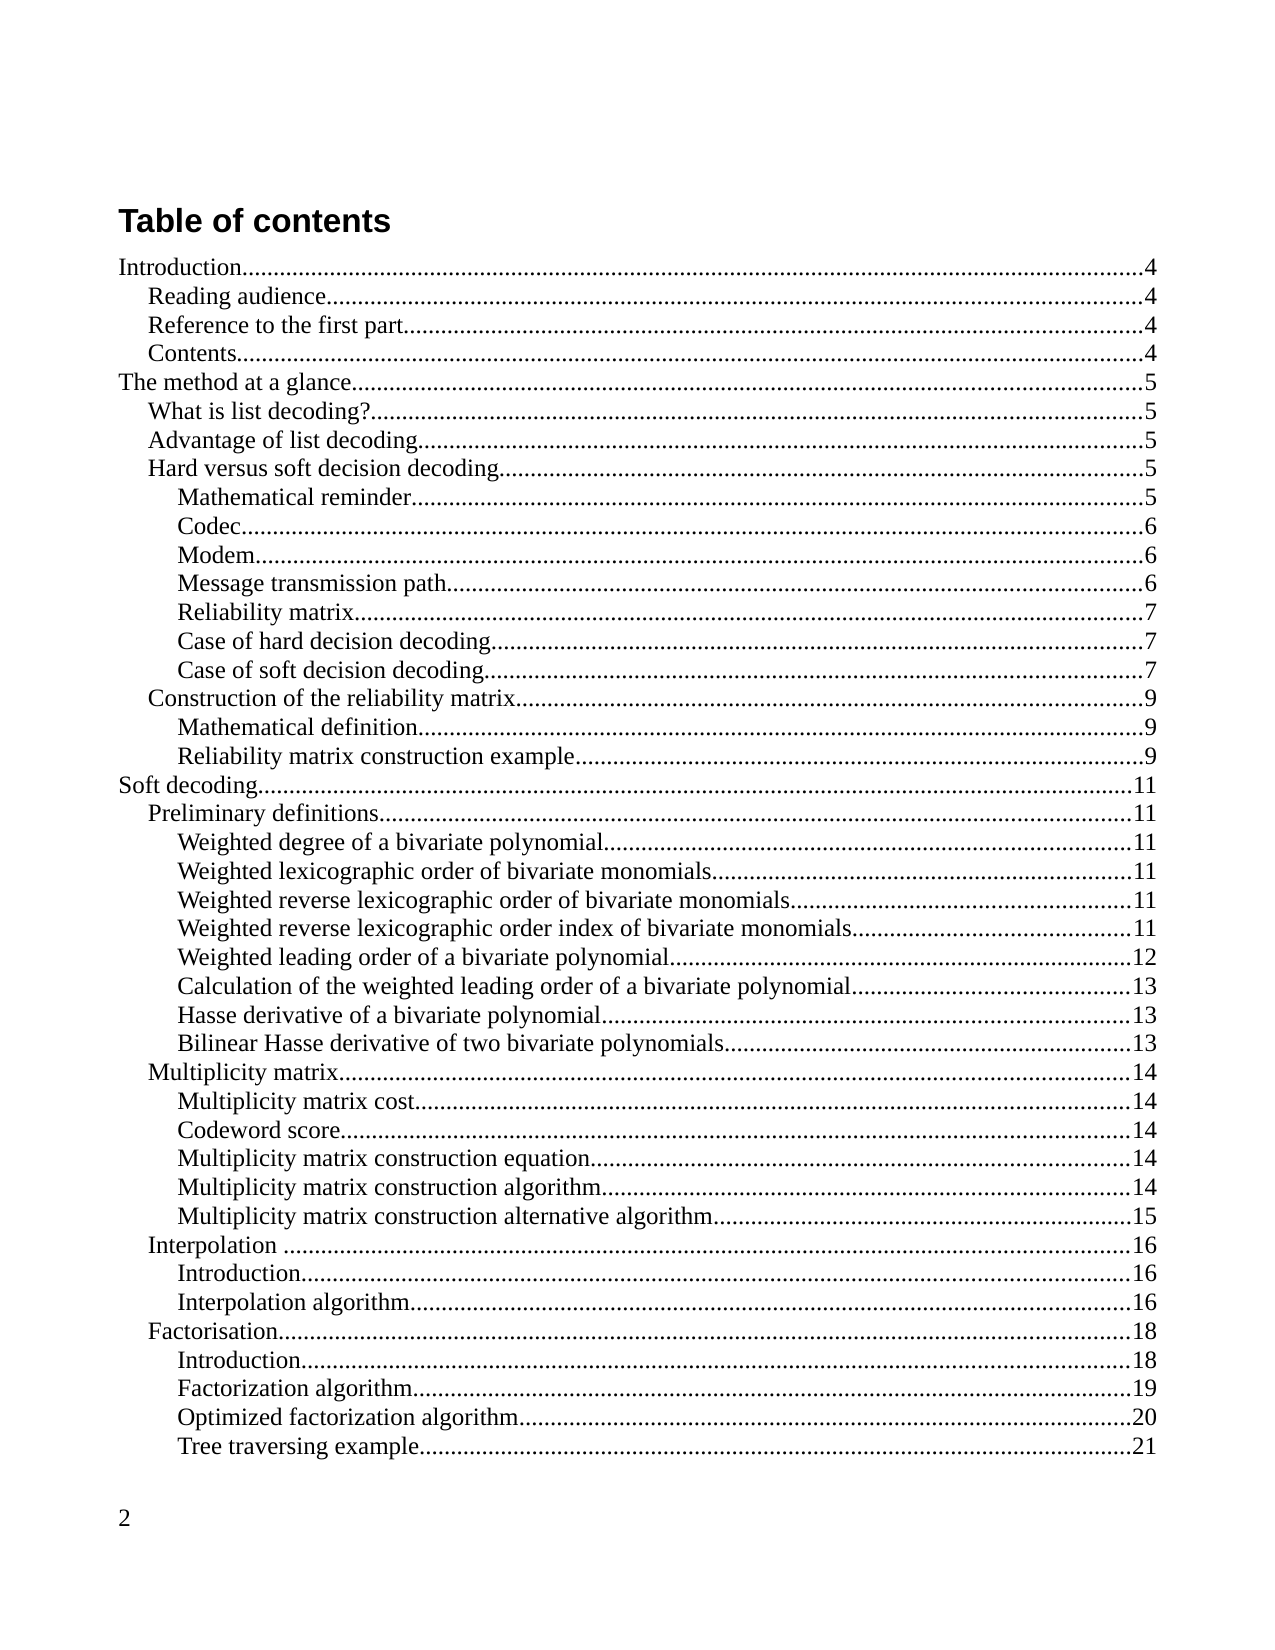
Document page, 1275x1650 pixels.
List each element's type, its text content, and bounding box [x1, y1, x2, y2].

text Interpolation algorithm 16 [177, 1287, 1157, 1316]
text Case of soft decision decoding 7 [177, 655, 1157, 683]
text Multiplicity matrix cost 14 [177, 1086, 1157, 1115]
text Reliability matrix 7 [177, 597, 1157, 626]
text Weighted lexicographic order of bivariate monomials 11 [177, 856, 1157, 885]
text Factorization algorithm 19 [177, 1373, 1157, 1402]
text Calculation of the weighted leading order of a bivariate polynomial 13 [177, 971, 1157, 1000]
text Modem 6 [177, 540, 1157, 568]
text Optimized factorization algorithm 20 [177, 1402, 1157, 1431]
text Tree traversing example 21 [177, 1431, 1157, 1460]
text Reliability matrix construction example 9 [177, 741, 1157, 770]
text Weighted reverse lexicographic order of bivariate monomials 11 [177, 885, 1157, 913]
text The method at a glance 5 [118, 367, 1157, 396]
text Codec 6 [177, 511, 1157, 540]
text Mathematical reminder 5 [177, 482, 1157, 511]
text Reference to the first part 4 [148, 310, 1157, 338]
text Mathematical definition 9 [177, 712, 1157, 741]
text Message transmission path 6 [177, 568, 1157, 597]
text Multiplicity matrix construction algorithm 14 [177, 1172, 1157, 1201]
text Multiplicity matrix construction equation 14 [177, 1143, 1157, 1172]
text What is list decoding? 5 [148, 396, 1157, 425]
text Construction of the reliability matrix 9 [148, 683, 1157, 712]
text Reading audience 4 [148, 281, 1157, 310]
text Contents 4 [148, 338, 1157, 367]
text Introduction 18 [177, 1345, 1157, 1373]
text Introduction 16 [177, 1258, 1157, 1287]
text Hasse derivative of a bivariate polynomial 13 [177, 1000, 1157, 1028]
text Introduction 4 [118, 252, 1157, 281]
text Interpolation 16 [148, 1230, 1157, 1258]
text Codeword score 14 [177, 1115, 1157, 1143]
subtitle Table of contents [118, 201, 1157, 240]
text Multiplicity matrix construction alternative algorithm 15 [177, 1201, 1157, 1230]
text Preliminary definitions 11 [148, 798, 1157, 827]
text Hard versus soft decision decoding 5 [148, 453, 1157, 482]
text Case of hard decision decoding 7 [177, 626, 1157, 655]
text Multiplicity matrix 14 [148, 1057, 1157, 1086]
text Factorisation 18 [148, 1316, 1157, 1345]
text Soft decoding 11 [118, 770, 1157, 798]
text Advantage of list decoding 5 [148, 425, 1157, 453]
text Bilinear Hasse derivative of two bivariate polynomials 13 [177, 1028, 1157, 1057]
text Weighted degree of a bivariate polynomial 11 [177, 827, 1157, 856]
text Weighted reverse lexicographic order index of bivariate monomials 11 [177, 913, 1157, 942]
text Weighted leading order of a bivariate polynomial 12 [177, 942, 1157, 971]
